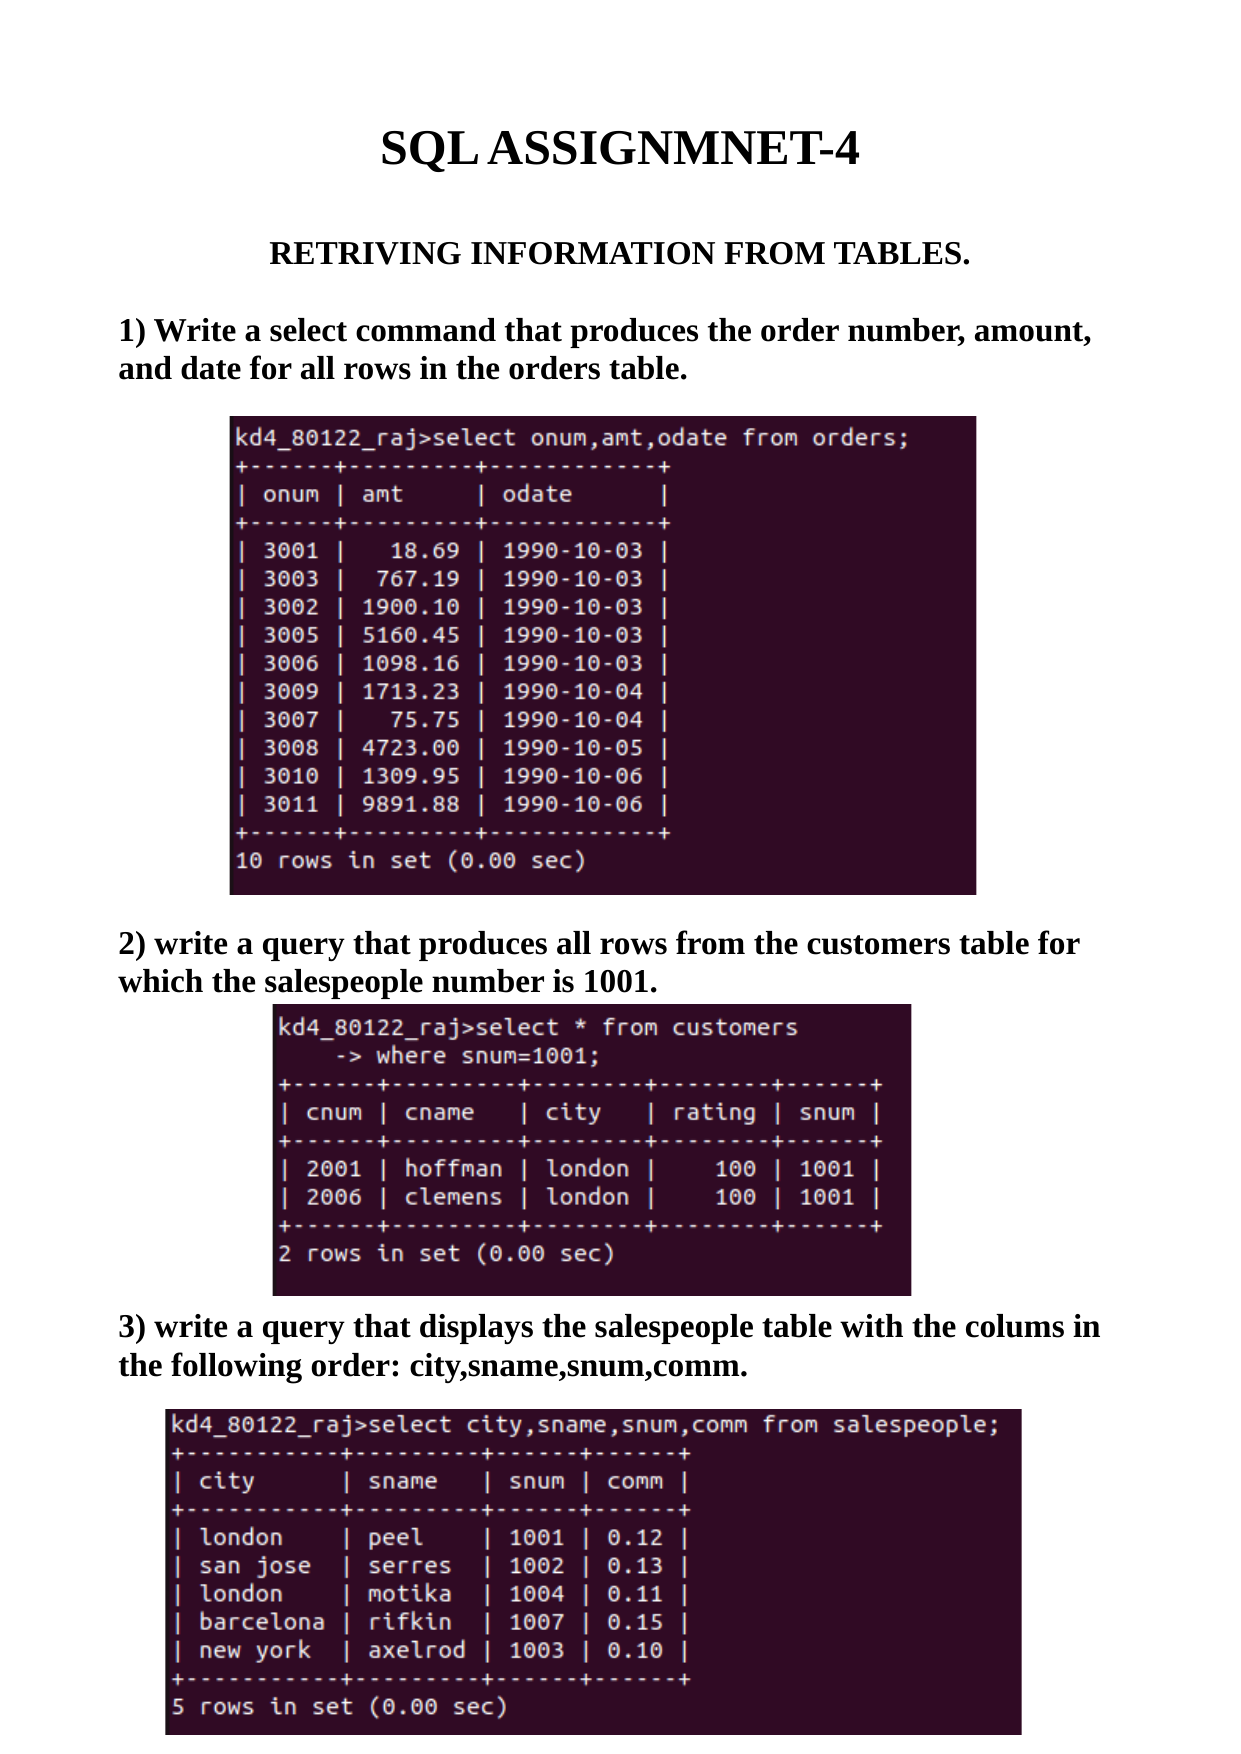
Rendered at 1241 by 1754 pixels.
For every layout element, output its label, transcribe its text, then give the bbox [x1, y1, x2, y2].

picture [229, 416, 977, 895]
text 3) write a query that displays the salespeople table with the colums in the following order: city,sname,snum,comm. [118, 1306, 1122, 1383]
text RETRIVING INFORMATION FROM TABLES. [118, 233, 1122, 271]
picture [165, 1409, 1022, 1735]
text 2) write a query that produces all rows from the customers table for which the salespeople number is 1001. [118, 923, 1122, 1000]
text 1) Write a select command that produces the order number, amount, and date for all rows in the orders table. [118, 310, 1122, 386]
text SQL ASSIGNMNET-4 [118, 118, 1122, 176]
picture [272, 1004, 912, 1296]
